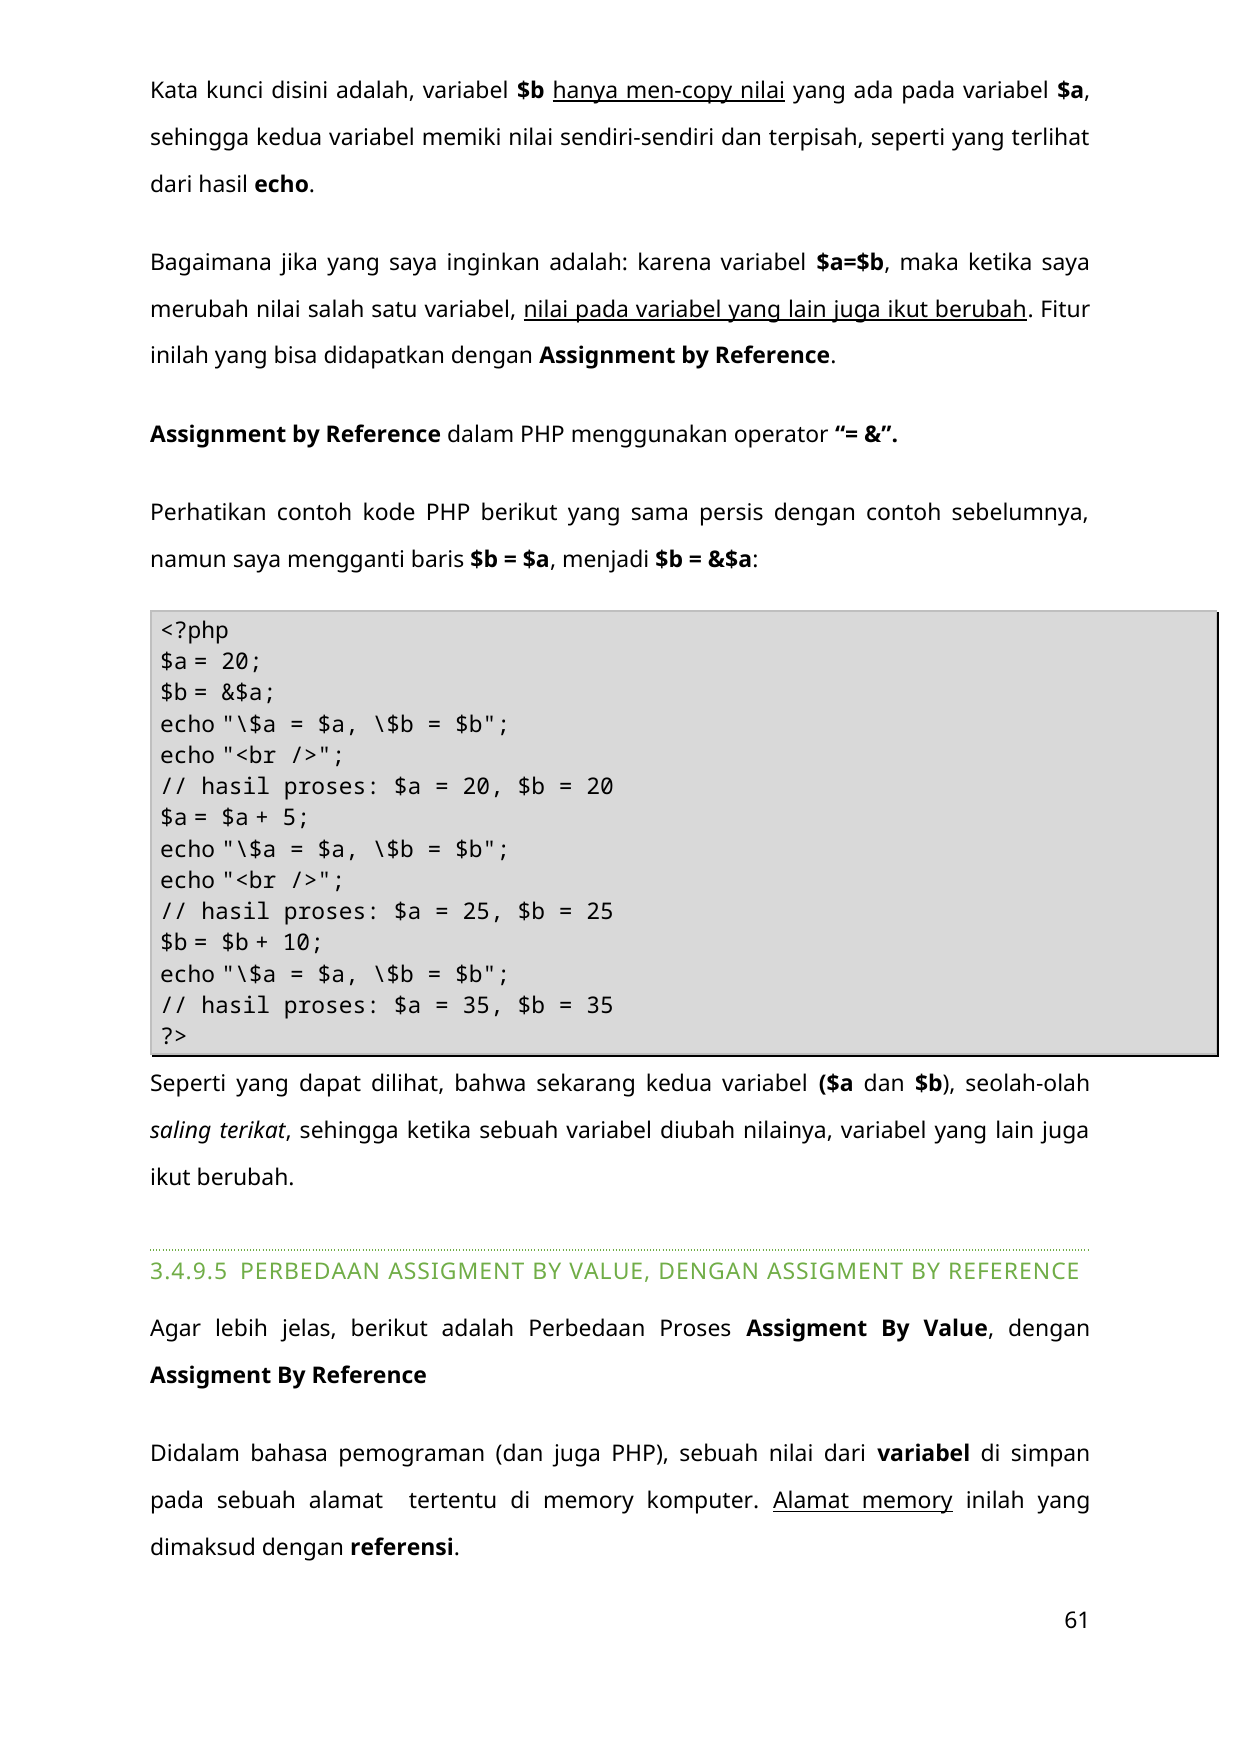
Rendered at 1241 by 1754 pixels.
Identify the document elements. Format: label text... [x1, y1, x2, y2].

text Kata kunci disini adalah, variabel $b hanya men-copy nilai yang ada pada variabel $a, sehingga kedua variabel memiki nilai sendiri-sendiri dan terpisah, seperti yang terlihat dari hasil echo. [150, 74, 1090, 199]
text Agar lebih jelas, berikut adalah Perbedaan Proses Assigment By Value, dengan Assigment By Reference [150, 1312, 1090, 1390]
subtitle Perbedaan Assigment By Value, dengan Assigment By Reference [150, 1249, 1090, 1286]
text Bagaimana jika yang saya inginkan adalah: karena variabel $a=$b, maka ketika saya merubah nilai salah satu variabel, nilai pada variabel yang lain juga ikut berubah. Fitur inilah yang bisa didapatkan dengan Assignment by Reference. [150, 246, 1090, 371]
text Seperti yang dapat dilihat, bahwa sekarang kedua variabel ($a dan $b), seolah-olah saling terikat, sehingga ketika sebuah variabel diubah nilainya, variabel yang lain juga ikut berubah. [150, 1067, 1090, 1192]
text Perhatikan contoh kode PHP berikut yang sama persis dengan contoh sebelumnya, namun saya mengganti baris $b = $a, menjadi $b = &$a: [150, 496, 1090, 574]
text Assignment by Reference dalam PHP menggunakan operator “= &”. [150, 417, 1090, 449]
text Didalam bahasa pemograman (dan juga PHP), sebuah nilai dari variabel di simpan pada sebuah alamat tertentu di memory komputer. Alamat memory inilah yang dimaksud dengan referensi. [150, 1437, 1090, 1562]
